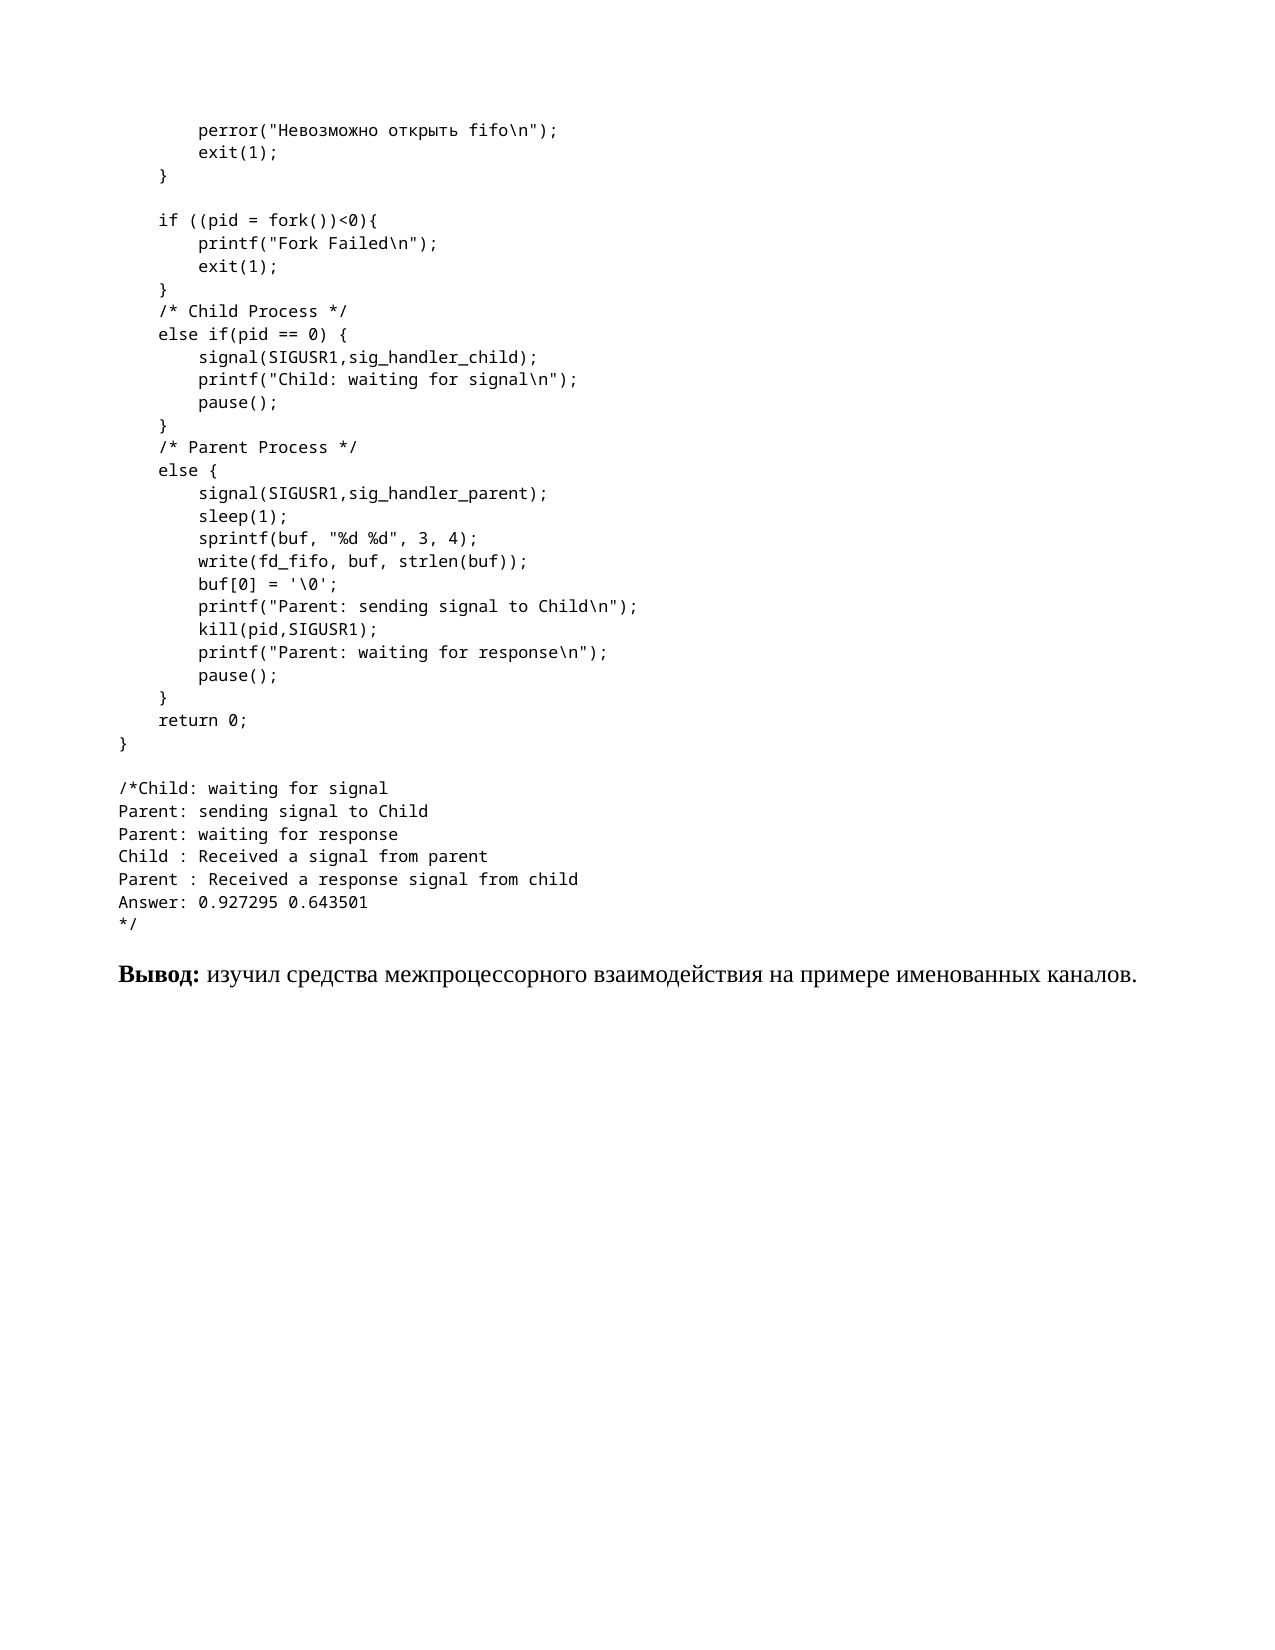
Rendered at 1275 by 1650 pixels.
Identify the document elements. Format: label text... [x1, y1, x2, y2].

text sleep(1); [118, 504, 1157, 527]
text else { [118, 459, 1157, 481]
text perror("Невозможно открыть fifo\n"); [118, 118, 1157, 141]
text } [118, 277, 1157, 300]
text pause(); [118, 391, 1157, 413]
text */ [118, 913, 1157, 936]
text printf("Parent: sending signal to Child\n"); [118, 595, 1157, 618]
text write(fd_fifo, buf, strlen(buf)); [118, 549, 1157, 572]
text kill(pid,SIGUSR1); [118, 618, 1157, 640]
text Parent: waiting for response [118, 822, 1157, 845]
text Answer: 0.927295 0.643501 [118, 890, 1157, 913]
text signal(SIGUSR1,sig_handler_child); [118, 345, 1157, 368]
text } [118, 731, 1157, 754]
text signal(SIGUSR1,sig_handler_parent); [118, 481, 1157, 504]
text Parent: sending signal to Child [118, 799, 1157, 822]
text exit(1); [118, 254, 1157, 277]
text exit(1); [118, 141, 1157, 163]
text printf("Parent: waiting for response\n"); [118, 640, 1157, 663]
text pause(); [118, 663, 1157, 686]
text printf("Fork Failed\n"); [118, 232, 1157, 254]
text Parent : Received a response signal from child [118, 867, 1157, 890]
text } [118, 163, 1157, 186]
text Вывод: изучил средства межпроцессорного взаимодействия на примере именованных каналов. [118, 959, 1157, 988]
text } [118, 686, 1157, 708]
text else if(pid == 0) { [118, 322, 1157, 345]
text printf("Child: waiting for signal\n"); [118, 368, 1157, 391]
text Child : Received a signal from parent [118, 845, 1157, 867]
text if ((pid = fork())<0){ [118, 209, 1157, 232]
text buf[0] = '\0'; [118, 572, 1157, 595]
text /* Parent Process */ [118, 436, 1157, 459]
text sprintf(buf, "%d %d", 3, 4); [118, 527, 1157, 549]
text return 0; [118, 708, 1157, 731]
text } [118, 413, 1157, 436]
text /* Child Process */ [118, 300, 1157, 322]
text /*Child: waiting for signal [118, 777, 1157, 799]
